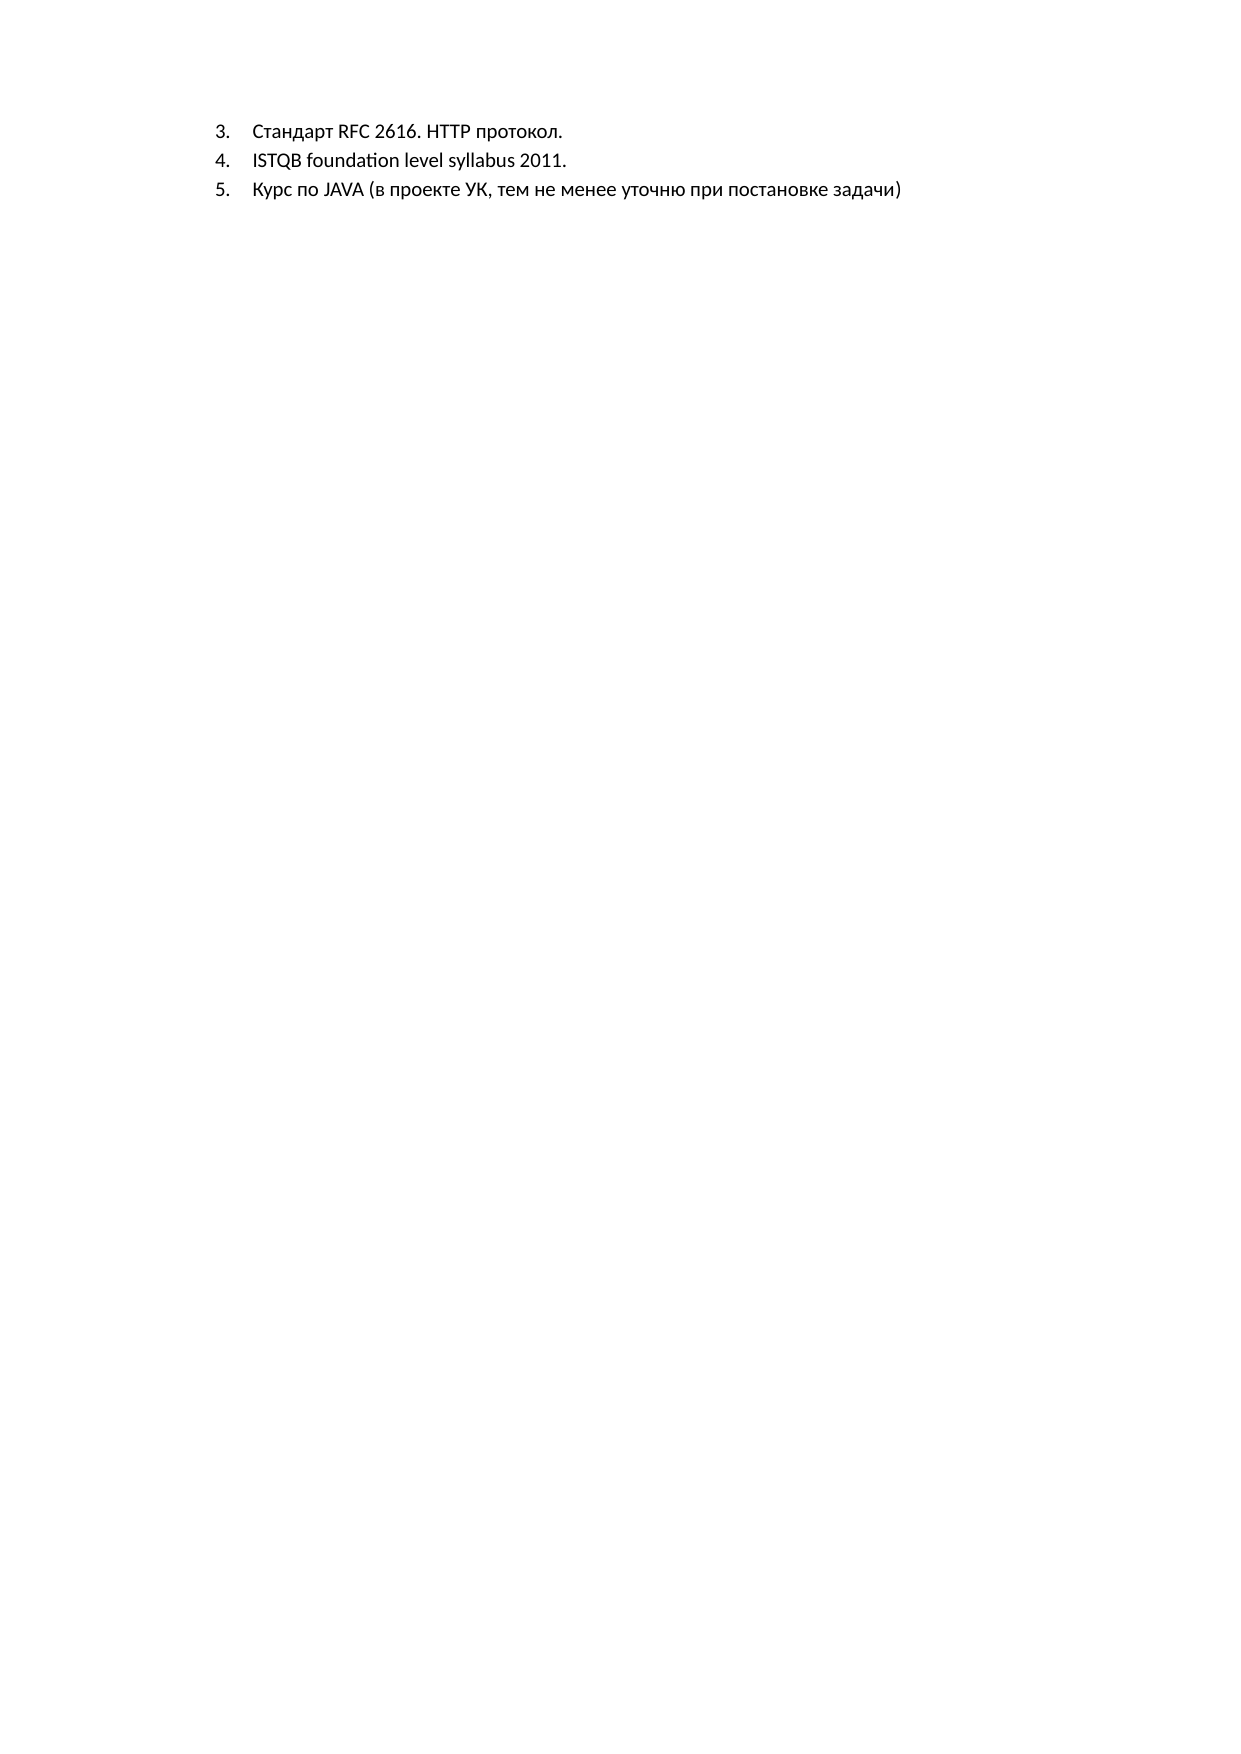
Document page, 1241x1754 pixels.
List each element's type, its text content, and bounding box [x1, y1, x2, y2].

list ISTQB foundation level syllabus 2011. [215, 147, 1152, 173]
list Стандарт RFC 2616. HTTP протокол. [215, 118, 1152, 143]
list Курс по JAVA (в проекте УК, тем не менее уточню при постановке задачи) [215, 176, 1152, 202]
